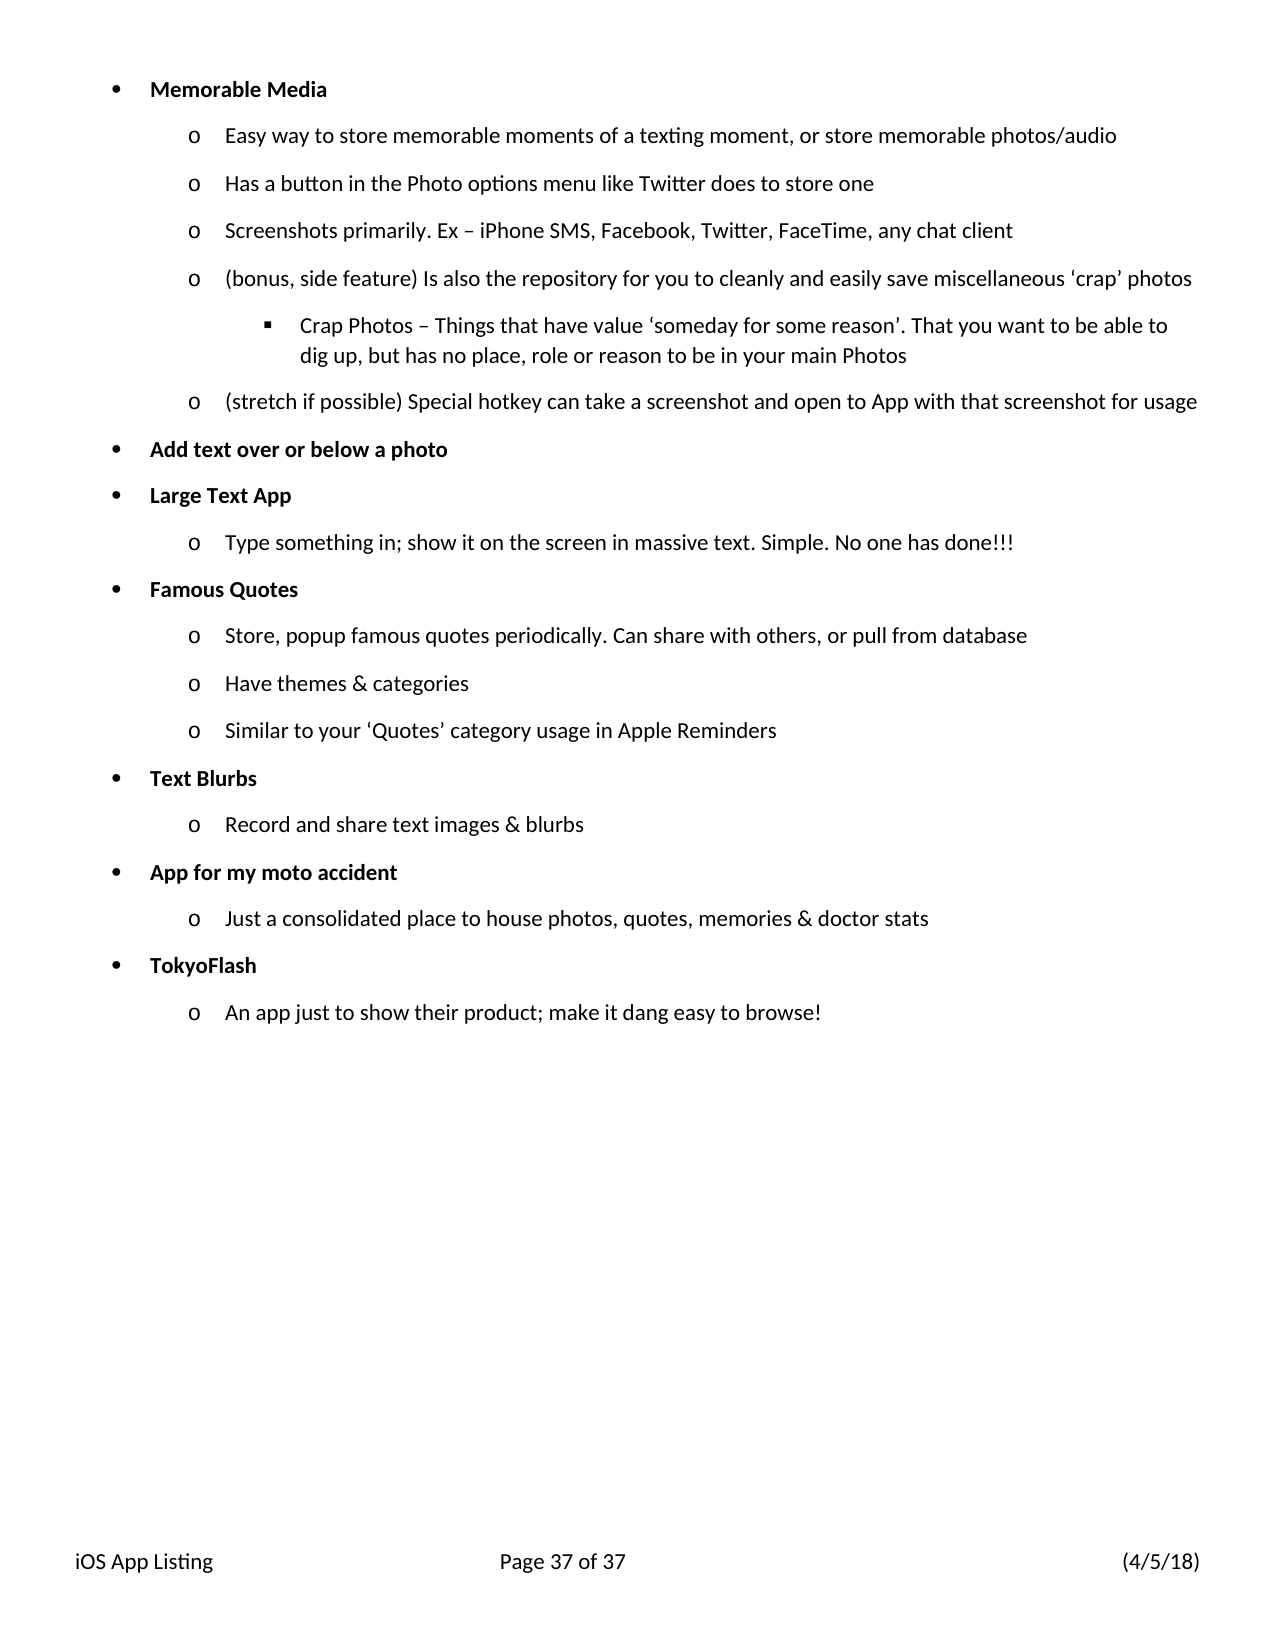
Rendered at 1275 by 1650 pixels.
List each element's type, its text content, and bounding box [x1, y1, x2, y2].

list Famous Quotes [112, 575, 1200, 603]
list Has a button in the Photo options menu like Twitter does to store one [187, 169, 1200, 198]
list TokyoFlash [112, 952, 1200, 980]
list An app just to show their product; make it dang easy to browse! [187, 998, 1200, 1027]
list Large Text App [112, 481, 1200, 509]
list Store, popup famous quotes periodically. Can share with others, or pull from database [187, 621, 1200, 651]
list (stretch if possible) Special hotkey can take a screenshot and open to App with that screenshot for usage [187, 387, 1200, 417]
list (bonus, side feature) Is also the repository for you to cleanly and easily save miscellaneous ‘crap’ photos [187, 264, 1200, 293]
list Text Blurbs [112, 764, 1200, 792]
list Crap Photos – Things that have value ‘someday for some reason’. That you want to be able to dig up, but has no place, role or reason to be in your main Photos [262, 311, 1200, 369]
list Add text over or below a photo [112, 435, 1200, 463]
list Easy way to store memorable moments of a texting moment, or store memorable photos/audio [187, 121, 1200, 151]
list App for my moto accident [112, 858, 1200, 886]
list Just a consolidated place to house photos, quotes, memories & doctor stats [187, 904, 1200, 933]
list Memorable Media [112, 75, 1200, 103]
list Type something in; show it on the screen in massive text. Simple. No one has done!!! [187, 528, 1200, 557]
list Have themes & categories [187, 669, 1200, 698]
list Record and share text images & blurbs [187, 810, 1200, 839]
list Similar to your ‘Quotes’ category usage in Apple Reminders [187, 716, 1200, 746]
list Screenshots primarily. Ex – iPhone SMS, Facebook, Twitter, FaceTime, any chat client [187, 216, 1200, 246]
